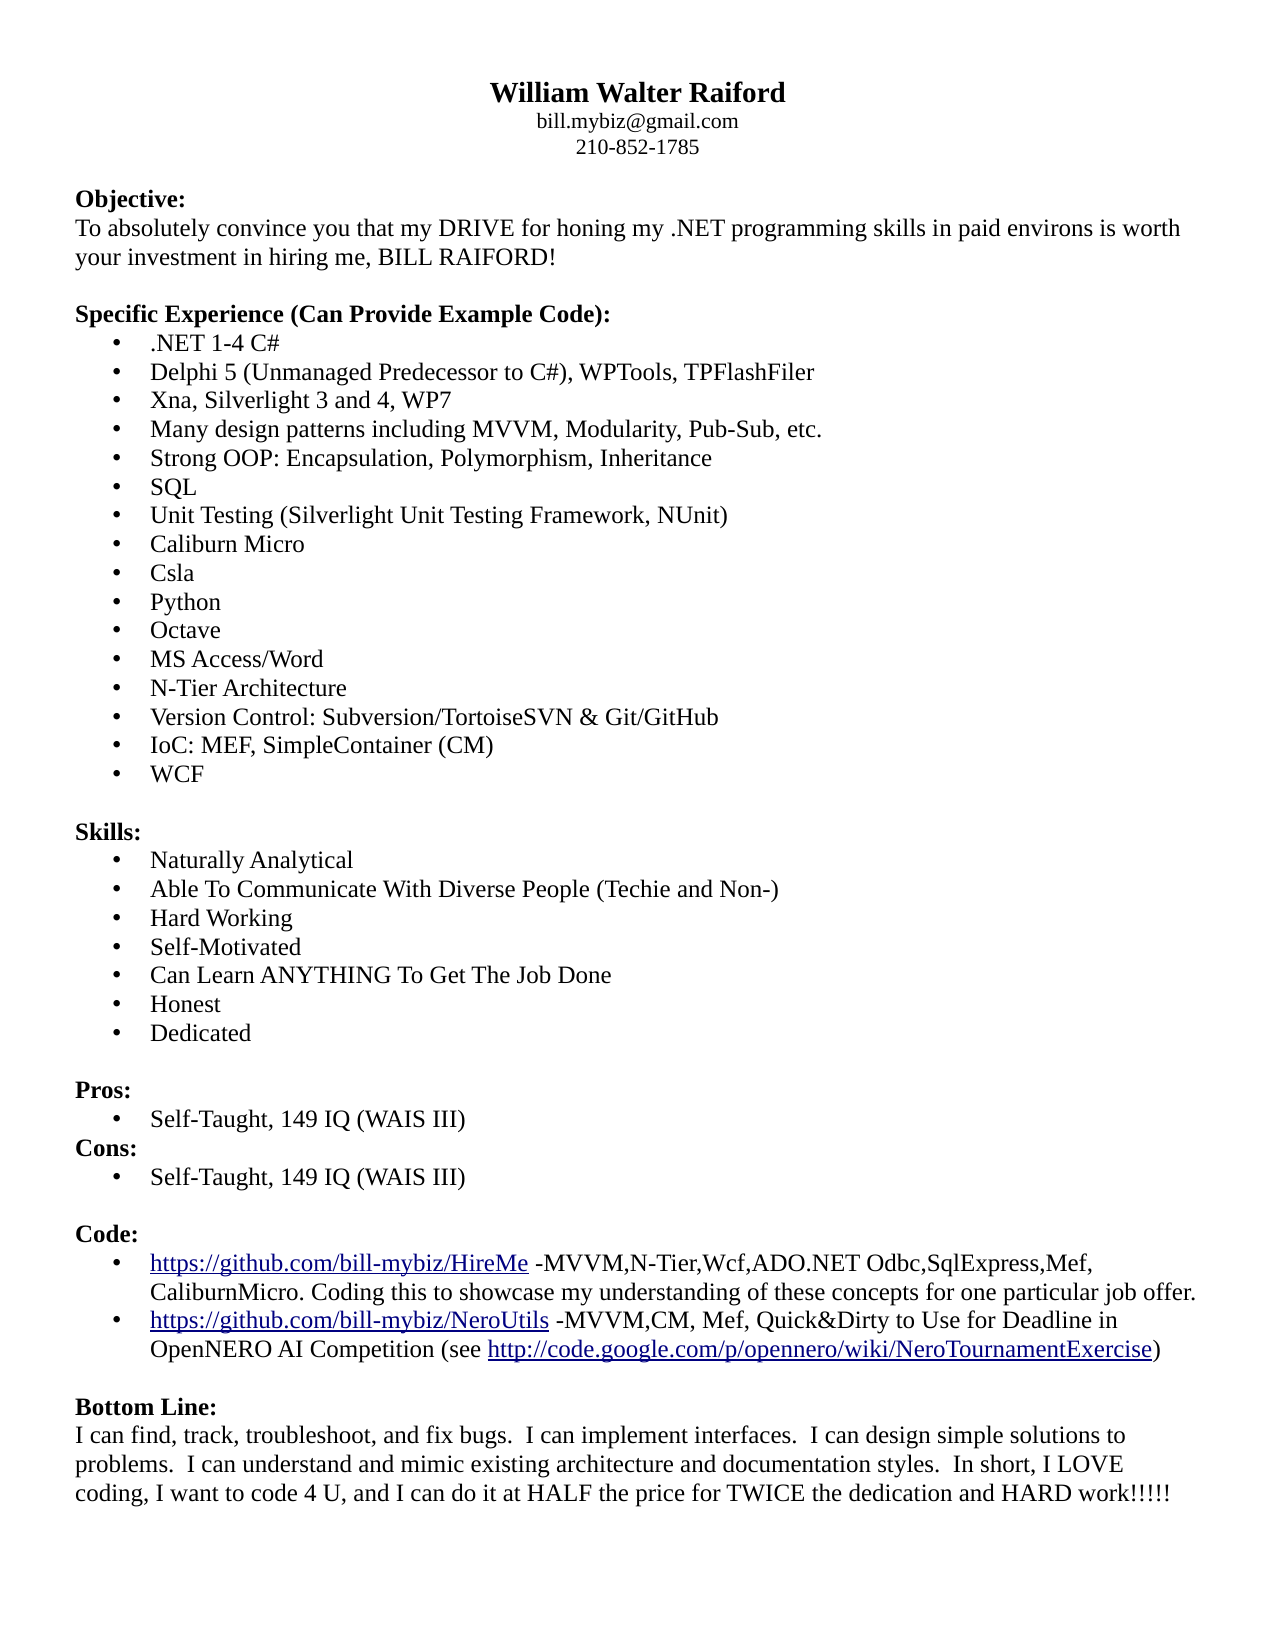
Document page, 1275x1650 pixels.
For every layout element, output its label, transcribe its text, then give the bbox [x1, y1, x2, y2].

list Csla [112, 558, 1200, 587]
list SQL [112, 472, 1200, 500]
list https://github.com/bill-mybiz/HireMe -MVVM,N-Tier,Wcf,ADO.NET Odbc,SqlExpress,Mef, CaliburnMicro. Coding this to showcase my understanding of these concepts for one particular job offer. [112, 1248, 1200, 1305]
list Self-Taught, 149 IQ (WAIS III) [112, 1162, 1200, 1190]
list Strong OOP: Encapsulation, Polymorphism, Inheritance [112, 443, 1200, 472]
text Pros: [75, 1075, 1200, 1104]
list Hard Working [112, 903, 1200, 932]
text Specific Experience (Can Provide Example Code): [75, 299, 1200, 328]
text Bottom Line: [75, 1392, 1200, 1420]
list Octave [112, 615, 1200, 644]
list Version Control: Subversion/TortoiseSVN & Git/GitHub [112, 702, 1200, 730]
text Skills: [75, 817, 1200, 845]
list Caliburn Micro [112, 529, 1200, 558]
list MS Access/Word [112, 644, 1200, 673]
list Able To Communicate With Diverse People (Techie and Non-) [112, 874, 1200, 903]
list N-Tier Architecture [112, 673, 1200, 702]
list https://github.com/bill-mybiz/NeroUtils -MVVM,CM, Mef, Quick&Dirty to Use for Deadline in OpenNERO AI Competition (see http://code.google.com/p/opennero/wiki/NeroTournamentExercise) [112, 1305, 1200, 1363]
text 210-852-1785 [75, 134, 1200, 159]
list .NET 1-4 C# [112, 328, 1200, 357]
list IoC: MEF, SimpleContainer (CM) [112, 730, 1200, 759]
list Naturally Analytical [112, 845, 1200, 874]
list Self-Motivated [112, 932, 1200, 960]
list Unit Testing (Silverlight Unit Testing Framework, NUnit) [112, 500, 1200, 529]
list Delphi 5 (Unmanaged Predecessor to C#), WPTools, TPFlashFiler [112, 357, 1200, 385]
text bill.mybiz@gmail.com [75, 108, 1200, 134]
text Cons: [75, 1133, 1200, 1162]
list Python [112, 587, 1200, 615]
list Self-Taught, 149 IQ (WAIS III) [112, 1104, 1200, 1133]
text To absolutely convince you that my DRIVE for honing my .NET programming skills in paid environs is worth your investment in hiring me, BILL RAIFORD! [75, 213, 1200, 270]
list Can Learn ANYTHING To Get The Job Done [112, 960, 1200, 989]
text Objective: [75, 184, 1200, 213]
list Dedicated [112, 1018, 1200, 1047]
text I can find, track, troubleshoot, and fix bugs. I can implement interfaces. I can design simple solutions to problems. I can understand and mimic existing architecture and documentation styles. In short, I LOVE coding, I want to code 4 U, and I can do it at HALF the price for TWICE the dedication and HARD work!!!!! [75, 1420, 1200, 1507]
list Xna, Silverlight 3 and 4, WP7 [112, 385, 1200, 414]
list Many design patterns including MVVM, Modularity, Pub-Sub, etc. [112, 414, 1200, 443]
list Honest [112, 989, 1200, 1018]
text William Walter Raiford [75, 75, 1200, 108]
list WCF [112, 759, 1200, 788]
text Code: [75, 1219, 1200, 1248]
